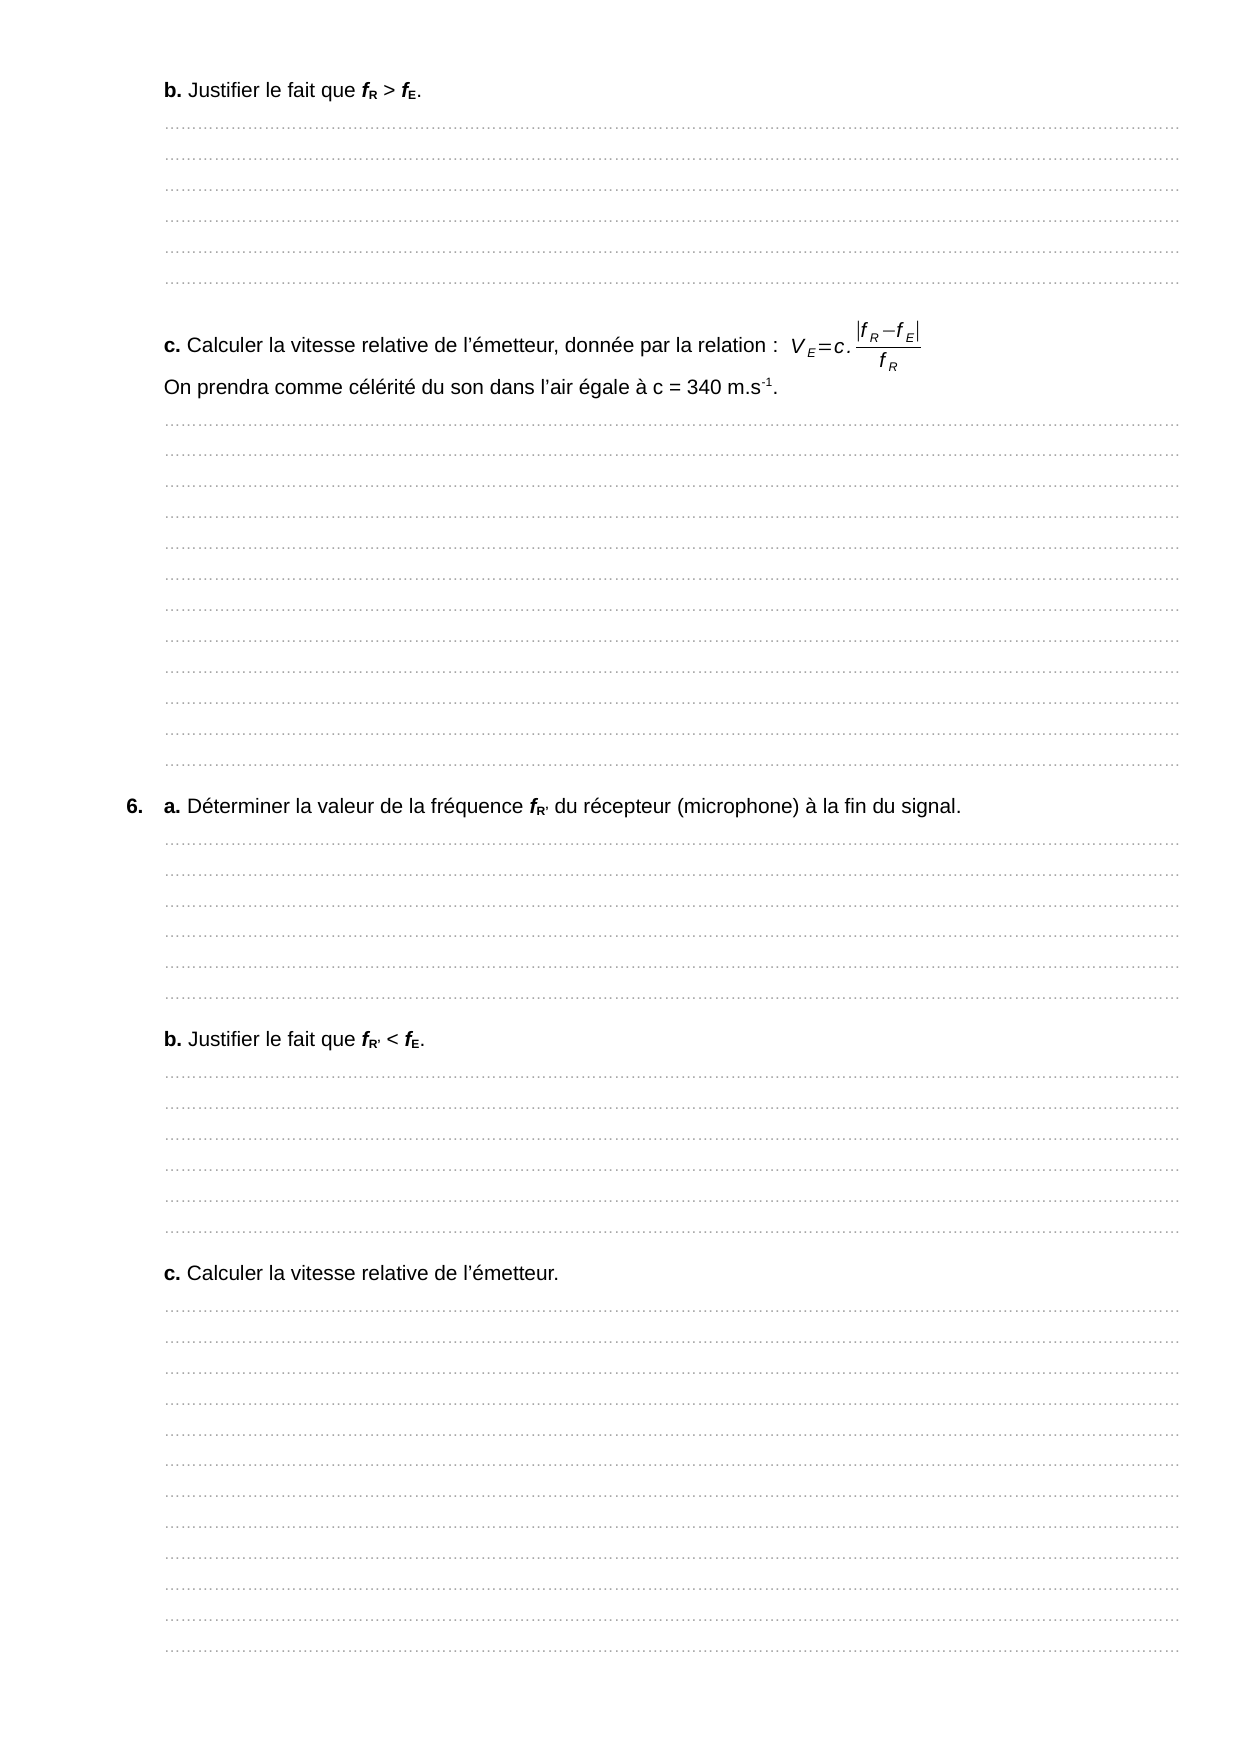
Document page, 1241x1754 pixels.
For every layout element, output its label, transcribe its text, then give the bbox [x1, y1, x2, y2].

list ………………………………………………………………………………………………………………………………………………………………… [126, 1575, 1181, 1594]
list ………………………………………………………………………………………………………………………………………………………………… [126, 1297, 1181, 1316]
list ………………………………………………………………………………………………………………………………………………………………… [126, 689, 1181, 708]
list b. Justifier le fait que fR’ < fE. [126, 1027, 1181, 1051]
list ………………………………………………………………………………………………………………………………………………………………… [126, 658, 1181, 677]
list ………………………………………………………………………………………………………………………………………………………………… [126, 1187, 1181, 1206]
list c. Calculer la vitesse relative de l’émetteur, donnée par la relation : On prendra comme célérité du son dans l’air égale à c = 340 m.s-1. [126, 319, 1181, 398]
list ………………………………………………………………………………………………………………………………………………………………… [126, 984, 1181, 1003]
list c. Calculer la vitesse relative de l’émetteur. [126, 1261, 1181, 1285]
list ………………………………………………………………………………………………………………………………………………………………… [126, 720, 1181, 739]
list ………………………………………………………………………………………………………………………………………………………………… [126, 1420, 1181, 1439]
list ………………………………………………………………………………………………………………………………………………………………… [126, 596, 1181, 615]
list ………………………………………………………………………………………………………………………………………………………………… [126, 441, 1181, 460]
list ………………………………………………………………………………………………………………………………………………………………… [126, 953, 1181, 972]
list ………………………………………………………………………………………………………………………………………………………………… [126, 503, 1181, 522]
list ………………………………………………………………………………………………………………………………………………………………… [126, 1156, 1181, 1175]
list ………………………………………………………………………………………………………………………………………………………………… [126, 238, 1181, 257]
list ………………………………………………………………………………………………………………………………………………………………… [126, 1451, 1181, 1470]
list a. Déterminer la valeur de la fréquence fR’ du récepteur (microphone) à la fin du signal. [126, 794, 1181, 818]
list ………………………………………………………………………………………………………………………………………………………………… [126, 1218, 1181, 1237]
list ………………………………………………………………………………………………………………………………………………………………… [126, 472, 1181, 491]
list ………………………………………………………………………………………………………………………………………………………………… [126, 1513, 1181, 1532]
list ………………………………………………………………………………………………………………………………………………………………… [126, 1637, 1181, 1656]
list ………………………………………………………………………………………………………………………………………………………………… [126, 922, 1181, 941]
list ………………………………………………………………………………………………………………………………………………………………… [126, 1606, 1181, 1625]
list ………………………………………………………………………………………………………………………………………………………………… [126, 1063, 1181, 1082]
list ………………………………………………………………………………………………………………………………………………………………… [126, 145, 1181, 164]
list b. Justifier le fait que fR > fE. [126, 78, 1181, 102]
list ………………………………………………………………………………………………………………………………………………………………… [126, 269, 1181, 288]
list ………………………………………………………………………………………………………………………………………………………………… [126, 1358, 1181, 1378]
list ………………………………………………………………………………………………………………………………………………………………… [126, 207, 1181, 226]
list ………………………………………………………………………………………………………………………………………………………………… [126, 627, 1181, 646]
list ………………………………………………………………………………………………………………………………………………………………… [126, 1544, 1181, 1563]
list ………………………………………………………………………………………………………………………………………………………………… [126, 565, 1181, 584]
list ………………………………………………………………………………………………………………………………………………………………… [126, 751, 1181, 770]
list ………………………………………………………………………………………………………………………………………………………………… [126, 176, 1181, 195]
list ………………………………………………………………………………………………………………………………………………………………… [126, 1327, 1181, 1347]
list ………………………………………………………………………………………………………………………………………………………………… [126, 1482, 1181, 1501]
list ………………………………………………………………………………………………………………………………………………………………… [126, 1094, 1181, 1113]
list ………………………………………………………………………………………………………………………………………………………………… [126, 1125, 1181, 1144]
list ………………………………………………………………………………………………………………………………………………………………… [126, 891, 1181, 911]
list ………………………………………………………………………………………………………………………………………………………………… [126, 860, 1181, 879]
list ………………………………………………………………………………………………………………………………………………………………… [126, 410, 1181, 429]
list ………………………………………………………………………………………………………………………………………………………………… [126, 1389, 1181, 1408]
list ………………………………………………………………………………………………………………………………………………………………… [126, 534, 1181, 553]
list ………………………………………………………………………………………………………………………………………………………………… [126, 114, 1181, 133]
list ………………………………………………………………………………………………………………………………………………………………… [126, 829, 1181, 849]
